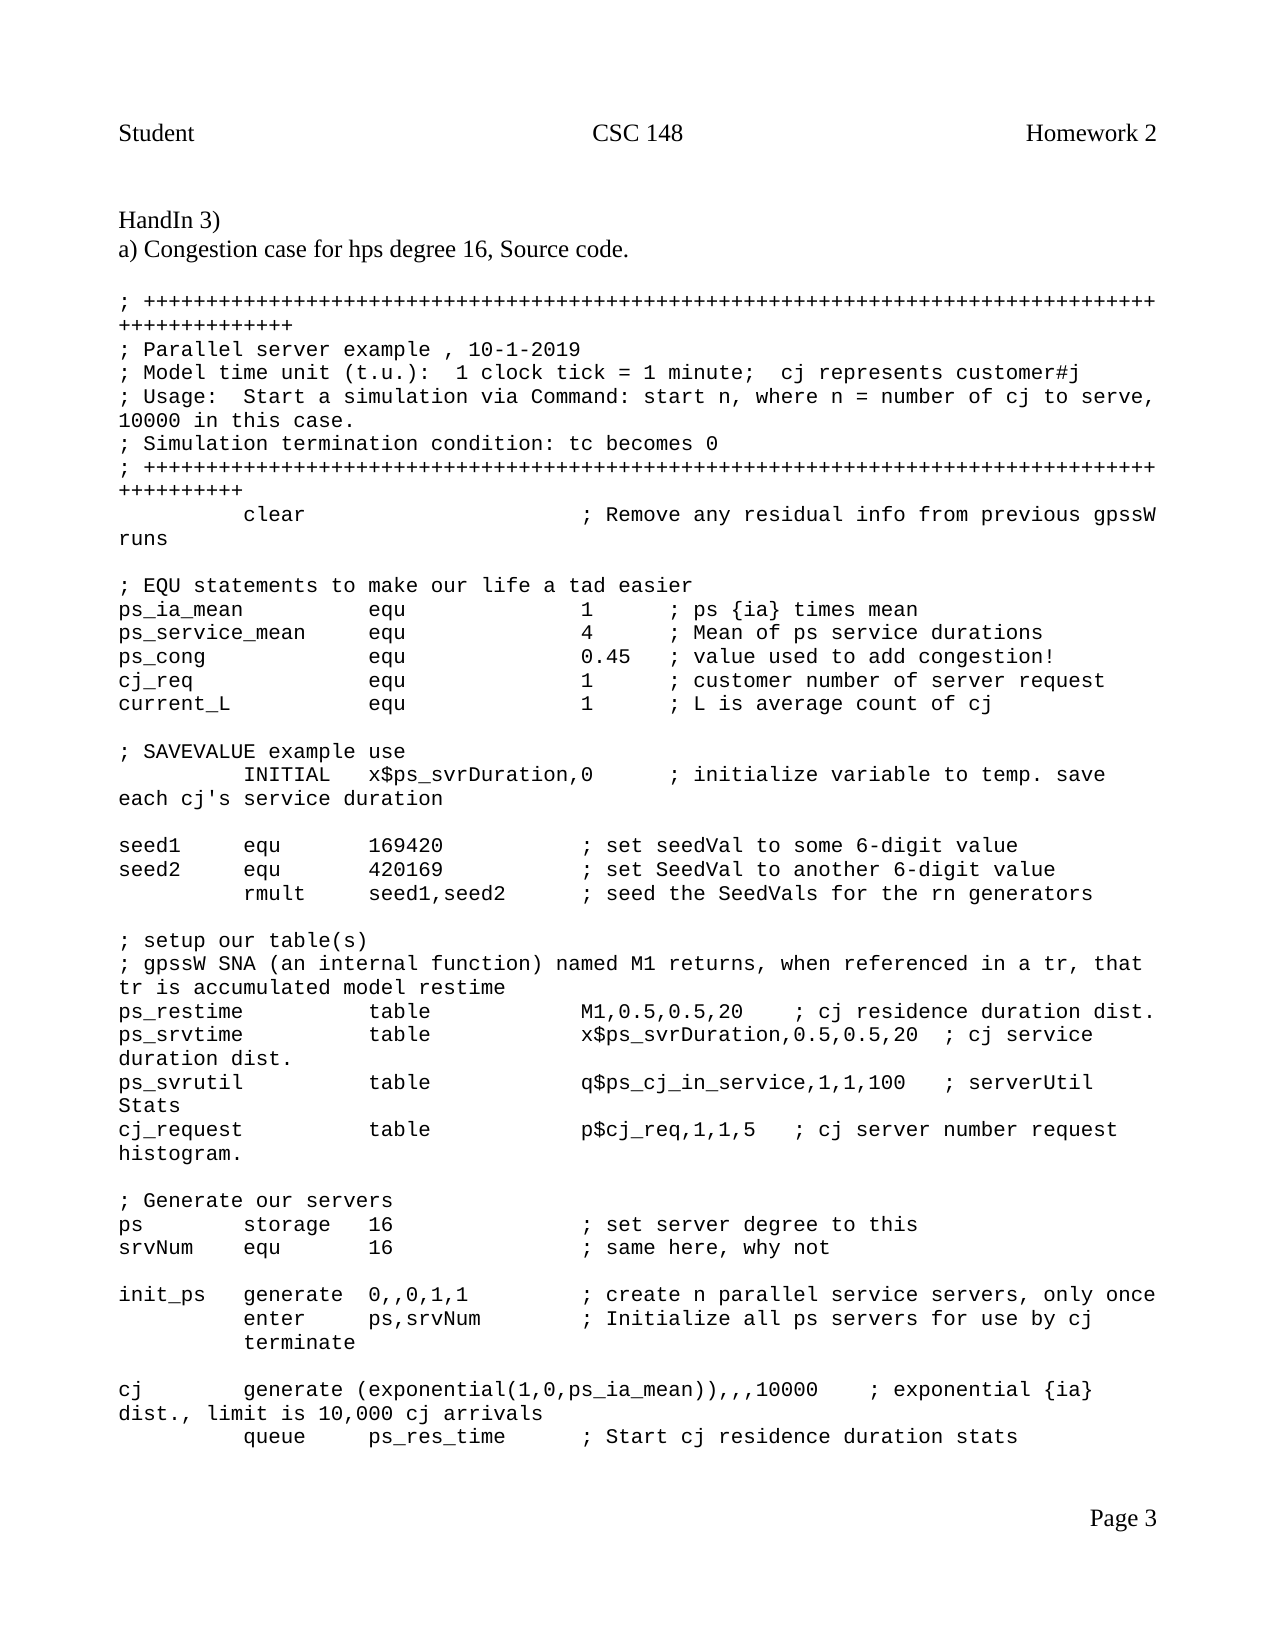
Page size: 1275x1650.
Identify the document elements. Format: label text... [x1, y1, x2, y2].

text ps_cong equ 0.45 ; value used to add congestion! [118, 646, 1157, 670]
text ; Generate our servers [118, 1190, 1157, 1213]
text terminate [118, 1332, 1157, 1355]
text INITIAL x$ps_svrDuration,0 ; initialize variable to temp. save each cj's service duration [118, 764, 1157, 812]
text ps_srvtime table x$ps_svrDuration,0.5,0.5,20 ; cj service duration dist. [118, 1024, 1157, 1072]
text queue ps_res_time ; Start cj residence duration stats [118, 1426, 1157, 1450]
text HandIn 3) [118, 205, 1157, 234]
text seed1 equ 169420 ; set seedVal to some 6-digit value [118, 835, 1157, 859]
text ps_restime table M1,0.5,0.5,20 ; cj residence duration dist. [118, 1001, 1157, 1024]
text ; SAVEVALUE example use [118, 741, 1157, 764]
text ; Model time unit (t.u.): 1 clock tick = 1 minute; cj represents customer#j [118, 362, 1157, 386]
text enter ps,srvNum ; Initialize all ps servers for use by cj [118, 1308, 1157, 1332]
text a) Congestion case for hps degree 16, Source code. [118, 234, 1157, 263]
text ; +++++++++++++++++++++++++++++++++++++++++++++++++++++++++++++++++++++++++++++++++++++++++++++++ [118, 291, 1157, 339]
text rmult seed1,seed2 ; seed the SeedVals for the rn generators [118, 882, 1157, 906]
text ; gpssW SNA (an internal function) named M1 returns, when referenced in a tr, that tr is accumulated model restime [118, 953, 1157, 1001]
text ps_service_mean equ 4 ; Mean of ps service durations [118, 622, 1157, 646]
text ; Parallel server example , 10-1-2019 [118, 339, 1157, 362]
text clear ; Remove any residual info from previous gpssW runs [118, 504, 1157, 551]
text ps storage 16 ; set server degree to this [118, 1213, 1157, 1237]
text ps_svrutil table q$ps_cj_in_service,1,1,100 ; serverUtil Stats [118, 1072, 1157, 1119]
text srvNum equ 16 ; same here, why not [118, 1237, 1157, 1261]
text ps_ia_mean equ 1 ; ps {ia} times mean [118, 599, 1157, 622]
text ; setup our table(s) [118, 930, 1157, 953]
text ; Simulation termination condition: tc becomes 0 [118, 433, 1157, 457]
text seed2 equ 420169 ; set SeedVal to another 6-digit value [118, 859, 1157, 882]
text ; EQU statements to make our life a tad easier [118, 575, 1157, 599]
text current_L equ 1 ; L is average count of cj [118, 693, 1157, 717]
text ; Usage: Start a simulation via Command: start n, where n = number of cj to serve, 10000 in this case. [118, 386, 1157, 433]
text cj generate (exponential(1,0,ps_ia_mean)),,,10000 ; exponential {ia} dist., limit is 10,000 cj arrivals [118, 1379, 1157, 1426]
text ; +++++++++++++++++++++++++++++++++++++++++++++++++++++++++++++++++++++++++++++++++++++++++++ [118, 457, 1157, 504]
text init_ps generate 0,,0,1,1 ; create n parallel service servers, only once [118, 1284, 1157, 1308]
text cj_request table p$cj_req,1,1,5 ; cj server number request histogram. [118, 1119, 1157, 1166]
text cj_req equ 1 ; customer number of server request [118, 670, 1157, 693]
